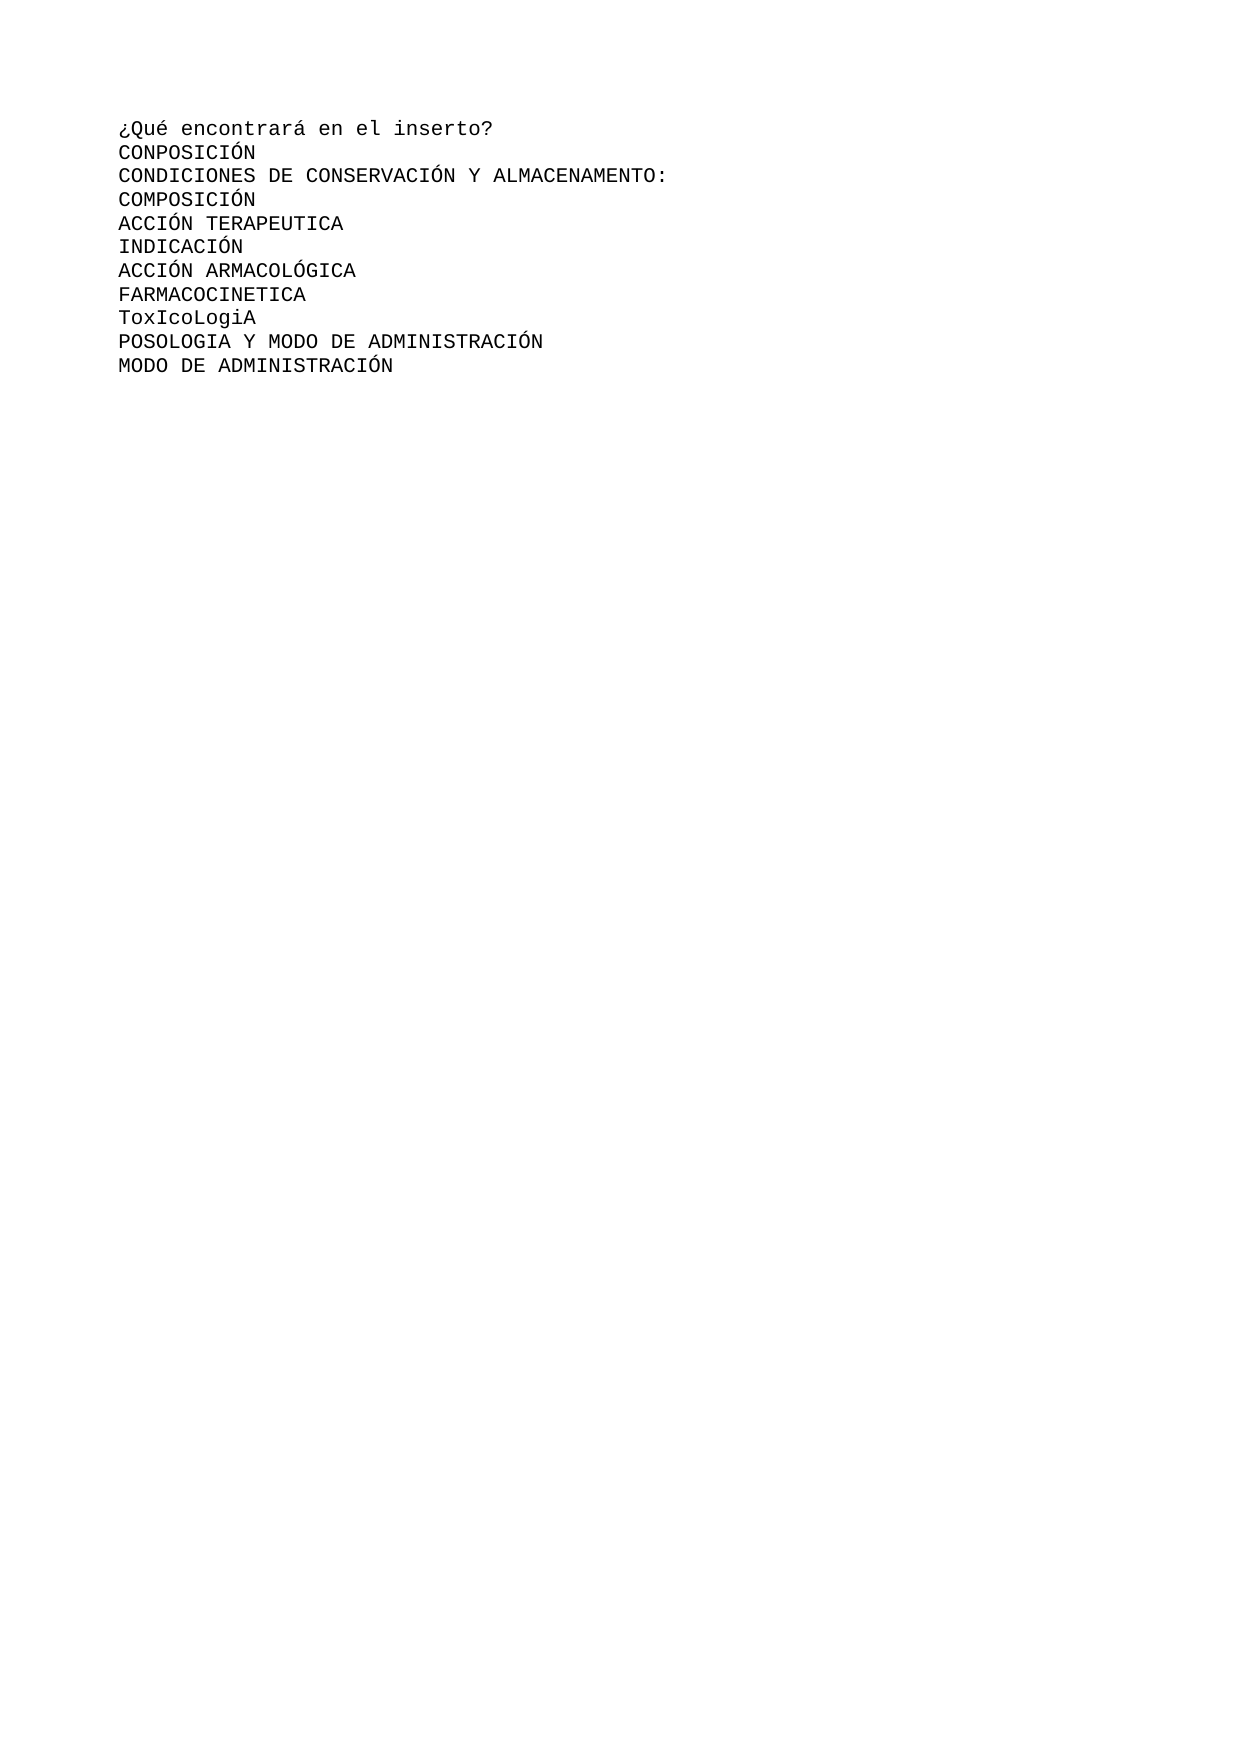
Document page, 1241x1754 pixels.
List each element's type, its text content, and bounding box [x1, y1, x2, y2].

text INDICACIÓN [118, 236, 1122, 260]
text MODO DE ADMINISTRACIÓN [118, 354, 1122, 378]
text ACCIÓN ARMACOLÓGICA [118, 260, 1122, 284]
text POSOLOGIA Y MODO DE ADMINISTRACIÓN [118, 331, 1122, 354]
text ACCIÓN TERAPEUTICA [118, 213, 1122, 236]
text FARMACOCINETICA [118, 284, 1122, 307]
text COMPOSICIÓN [118, 189, 1122, 213]
text CONDICIONES DE CONSERVACIÓN Y ALMACENAMENTO: [118, 165, 1122, 189]
text CONPOSICIÓN [118, 142, 1122, 165]
text ToxIcoLogiA [118, 307, 1122, 331]
text ¿Qué encontrará en el inserto? [118, 118, 1122, 142]
